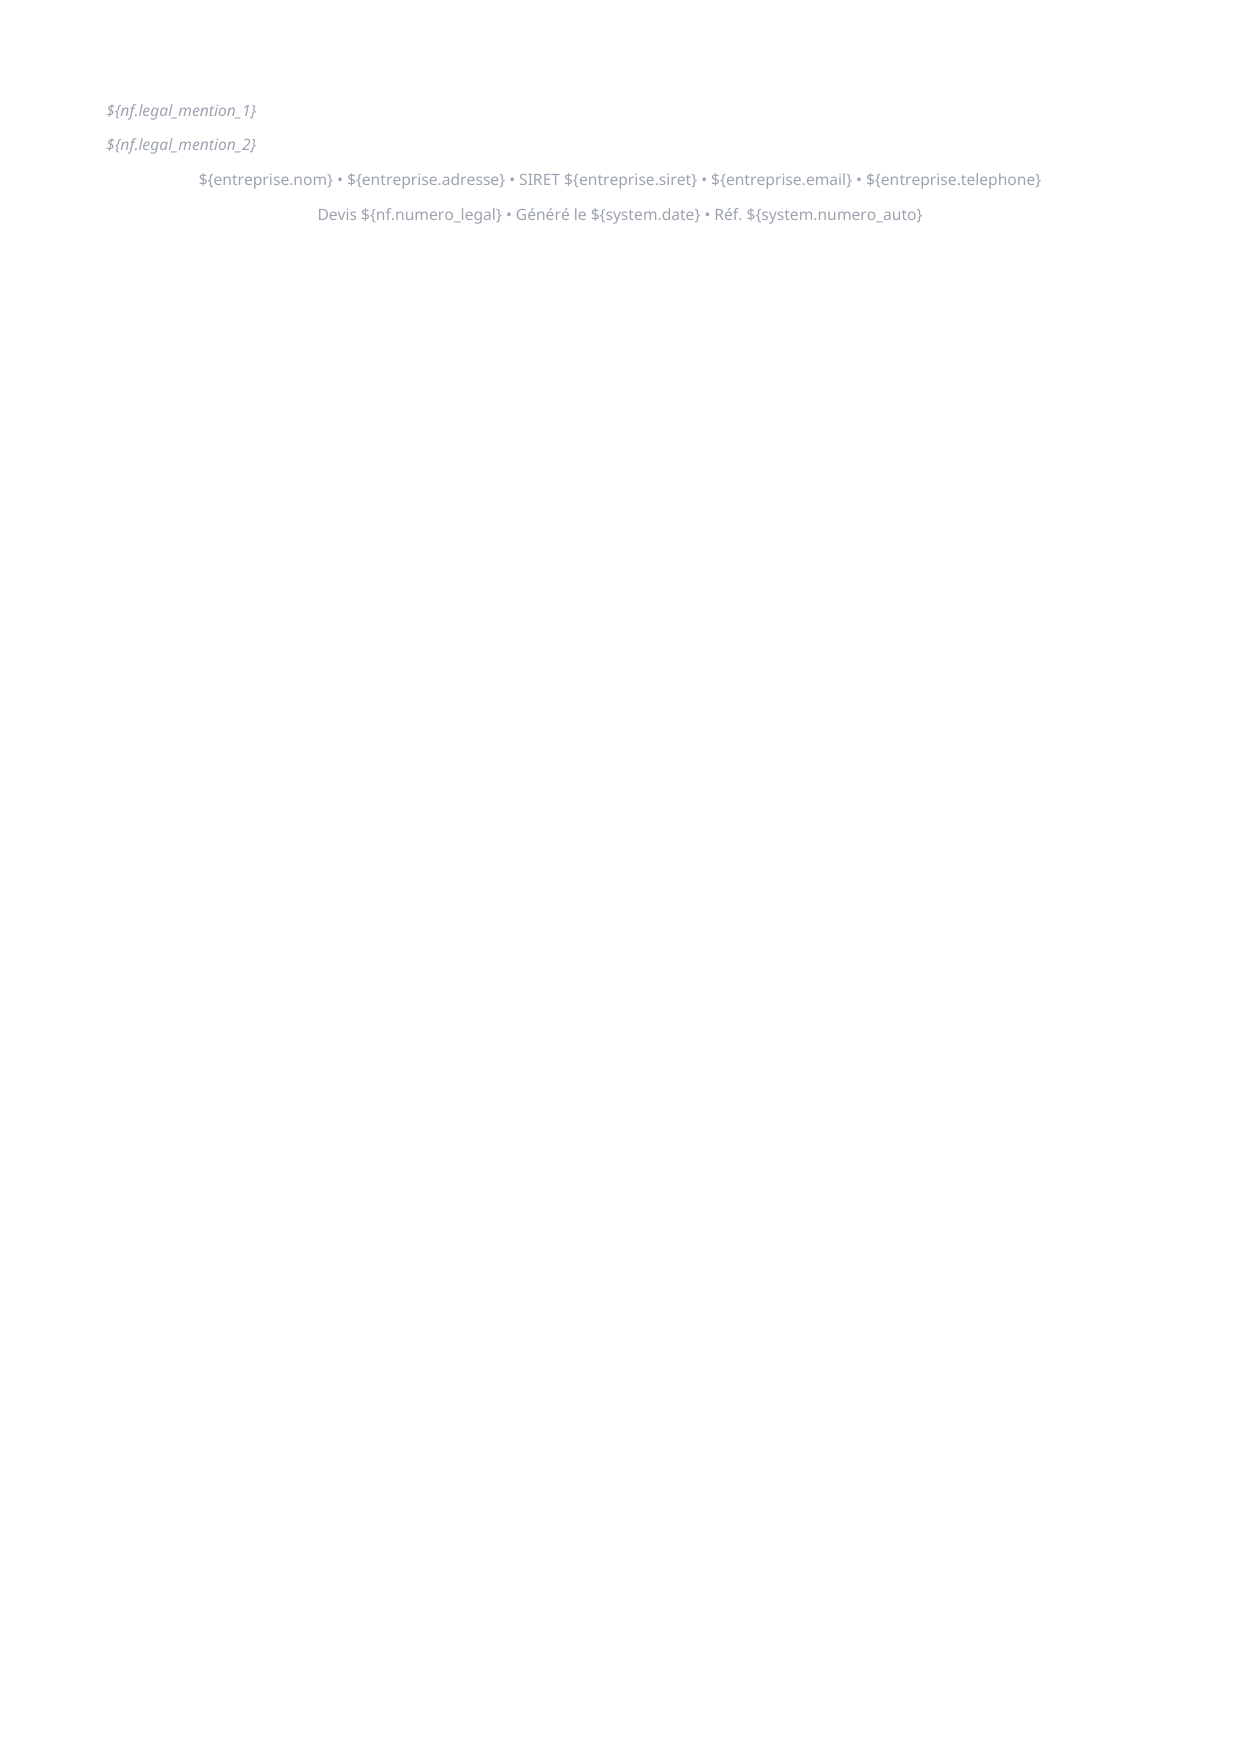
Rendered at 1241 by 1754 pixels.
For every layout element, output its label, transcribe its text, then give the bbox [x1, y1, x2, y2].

text ${nf.legal_mention_2} [106, 128, 1134, 155]
text ${nf.legal_mention_1} [106, 94, 1134, 121]
text Devis ${nf.numero_legal} • Généré le ${system.date} • Réf. ${system.numero_auto} [106, 198, 1134, 225]
text ${entreprise.nom} • ${entreprise.adresse} • SIRET ${entreprise.siret} • ${entreprise.email} • ${entreprise.telephone} [106, 163, 1134, 189]
